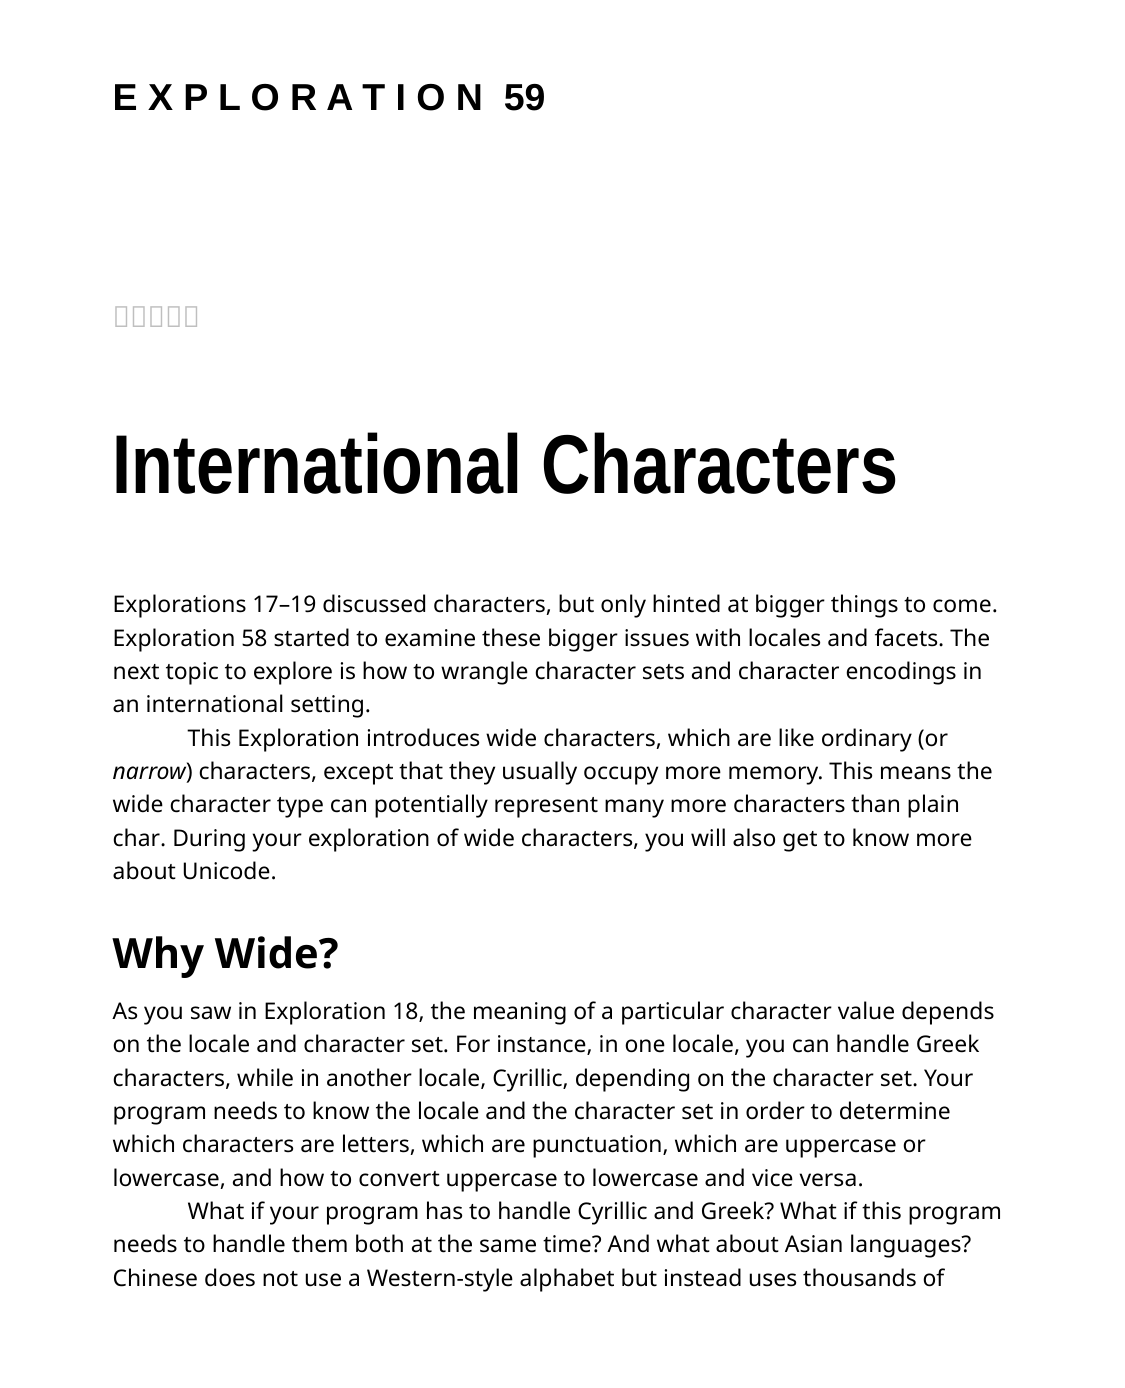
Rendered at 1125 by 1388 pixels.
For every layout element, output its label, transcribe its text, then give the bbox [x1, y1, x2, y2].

subtitle Why Wide? [112, 924, 1012, 981]
text Explorations 17–19 discussed characters, but only hinted at bigger things to come. Exploration 58 started to examine these bigger issues with locales and facets. The next topic to explore is how to wrangle character sets and character encodings in an international setting. [112, 586, 1012, 719]
text As you saw in Exploration 18, the meaning of a particular character value depends on the locale and character set. For instance, in one locale, you can handle Greek characters, while in another locale, Cyrillic, depending on the character set. Your program needs to know the locale and the character set in order to determine which characters are letters, which are punctuation, which are uppercase or lowercase, and how to convert uppercase to lowercase and vice versa. [112, 993, 1012, 1193]
text What if your program has to handle Cyrillic and Greek? What if this program needs to handle them both at the same time? And what about Asian languages? Chinese does not use a Western-style alphabet but instead uses thousands of [112, 1193, 1012, 1293]
text This Exploration introduces wide characters, which are like ordinary (or narrow) characters, except that they usually occupy more memory. This means the wide character type can potentially represent many more characters than plain char. During your exploration of wide characters, you will also get to know more about Unicode. [112, 719, 1012, 886]
title International Characters [112, 416, 1012, 511]
